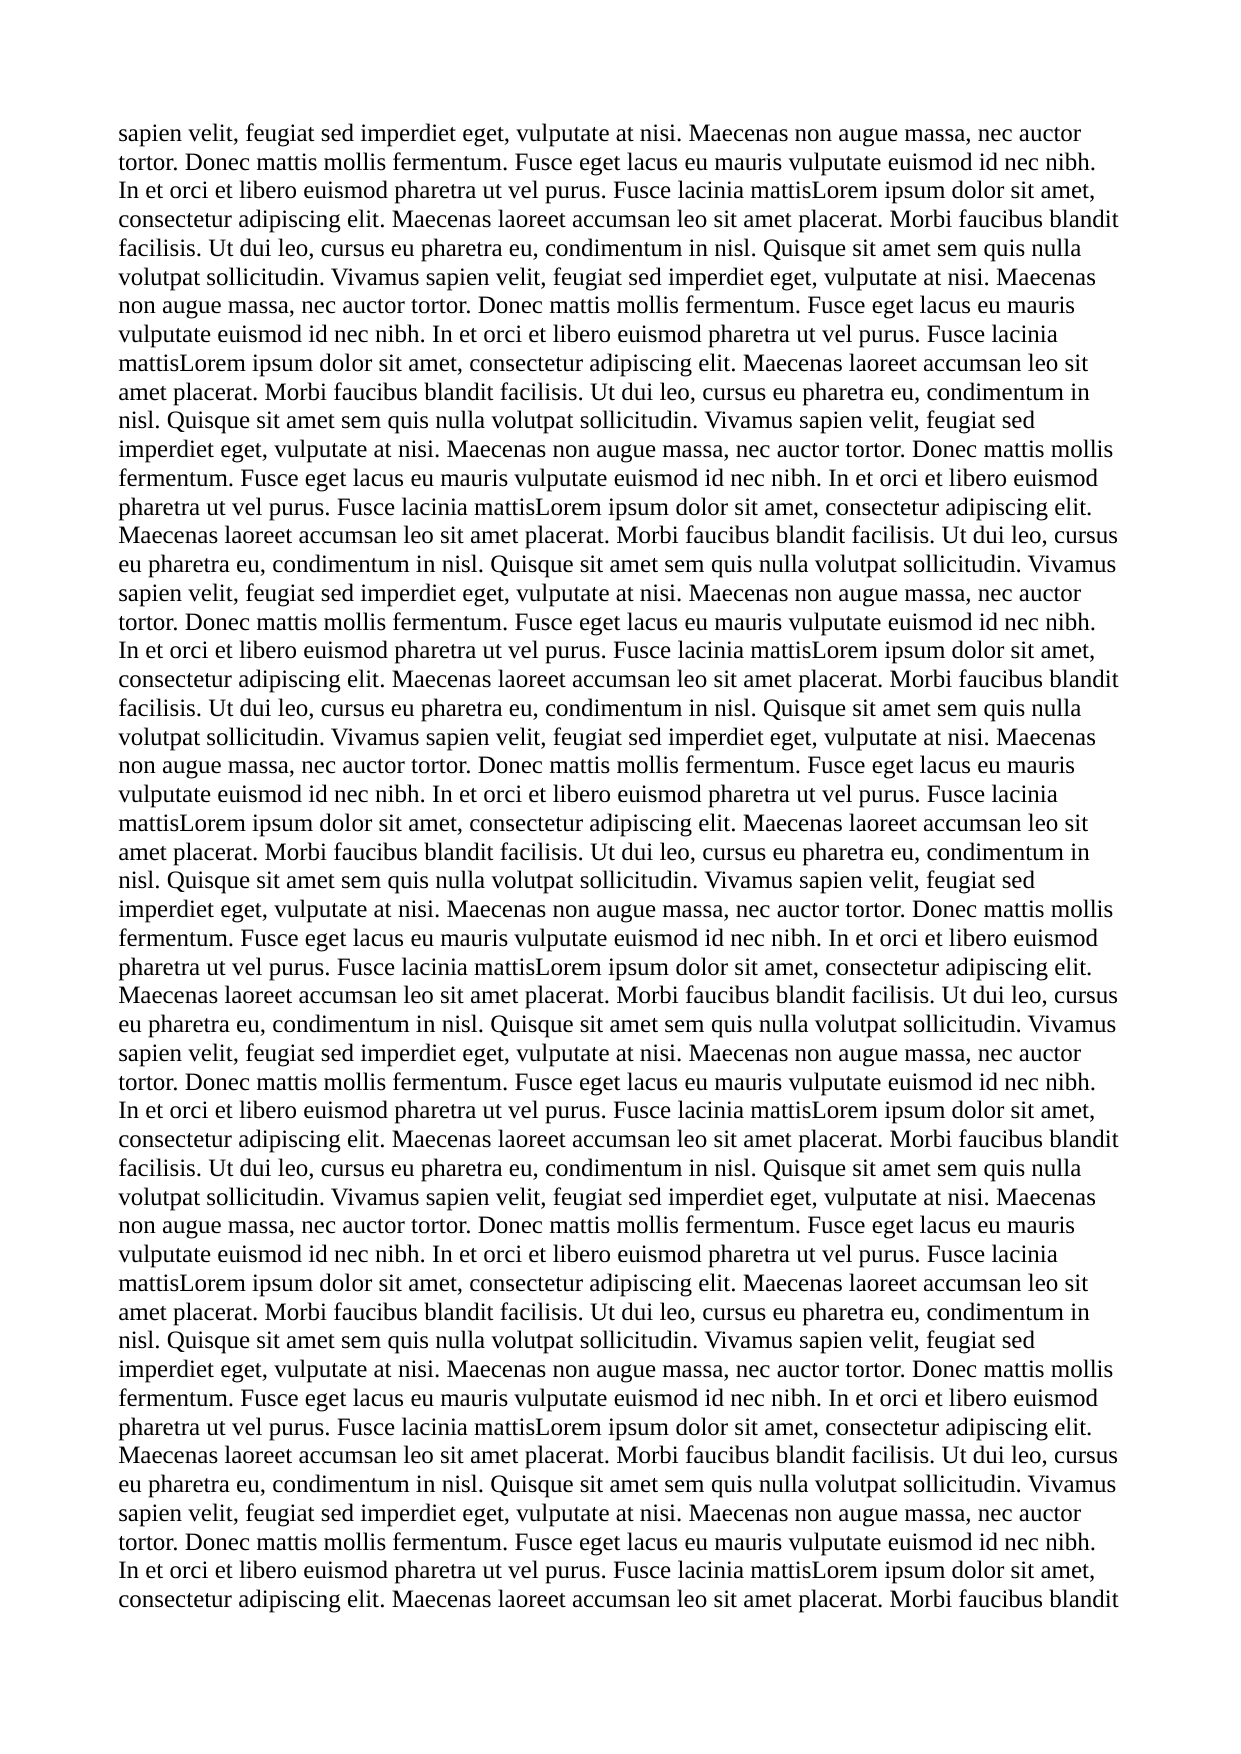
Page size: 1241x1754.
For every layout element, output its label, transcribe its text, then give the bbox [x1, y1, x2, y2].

text sapien velit, feugiat sed imperdiet eget, vulputate at nisi. Maecenas non augue massa, nec auctor tortor. Donec mattis mollis fermentum. Fusce eget lacus eu mauris vulputate euismod id nec nibh. In et orci et libero euismod pharetra ut vel purus. Fusce lacinia mattisLorem ipsum dolor sit amet, consectetur adipiscing elit. Maecenas laoreet accumsan leo sit amet placerat. Morbi faucibus blandit facilisis. Ut dui leo, cursus eu pharetra eu, condimentum in nisl. Quisque sit amet sem quis nulla volutpat sollicitudin. Vivamus sapien velit, feugiat sed imperdiet eget, vulputate at nisi. Maecenas non augue massa, nec auctor tortor. Donec mattis mollis fermentum. Fusce eget lacus eu mauris vulputate euismod id nec nibh. In et orci et libero euismod pharetra ut vel purus. Fusce lacinia mattisLorem ipsum dolor sit amet, consectetur adipiscing elit. Maecenas laoreet accumsan leo sit amet placerat. Morbi faucibus blandit facilisis. Ut dui leo, cursus eu pharetra eu, condimentum in nisl. Quisque sit amet sem quis nulla volutpat sollicitudin. Vivamus sapien velit, feugiat sed imperdiet eget, vulputate at nisi. Maecenas non augue massa, nec auctor tortor. Donec mattis mollis fermentum. Fusce eget lacus eu mauris vulputate euismod id nec nibh. In et orci et libero euismod pharetra ut vel purus. Fusce lacinia mattisLorem ipsum dolor sit amet, consectetur adipiscing elit. Maecenas laoreet accumsan leo sit amet placerat. Morbi faucibus blandit facilisis. Ut dui leo, cursus eu pharetra eu, condimentum in nisl. Quisque sit amet sem quis nulla volutpat sollicitudin. Vivamus sapien velit, feugiat sed imperdiet eget, vulputate at nisi. Maecenas non augue massa, nec auctor tortor. Donec mattis mollis fermentum. Fusce eget lacus eu mauris vulputate euismod id nec nibh. In et orci et libero euismod pharetra ut vel purus. Fusce lacinia mattisLorem ipsum dolor sit amet, consectetur adipiscing elit. Maecenas laoreet accumsan leo sit amet placerat. Morbi faucibus blandit facilisis. Ut dui leo, cursus eu pharetra eu, condimentum in nisl. Quisque sit amet sem quis nulla volutpat sollicitudin. Vivamus sapien velit, feugiat sed imperdiet eget, vulputate at nisi. Maecenas non augue massa, nec auctor tortor. Donec mattis mollis fermentum. Fusce eget lacus eu mauris vulputate euismod id nec nibh. In et orci et libero euismod pharetra ut vel purus. Fusce lacinia mattisLorem ipsum dolor sit amet, consectetur adipiscing elit. Maecenas laoreet accumsan leo sit amet placerat. Morbi faucibus blandit facilisis. Ut dui leo, cursus eu pharetra eu, condimentum in nisl. Quisque sit amet sem quis nulla volutpat sollicitudin. Vivamus sapien velit, feugiat sed imperdiet eget, vulputate at nisi. Maecenas non augue massa, nec auctor tortor. Donec mattis mollis fermentum. Fusce eget lacus eu mauris vulputate euismod id nec nibh. In et orci et libero euismod pharetra ut vel purus. Fusce lacinia mattisLorem ipsum dolor sit amet, consectetur adipiscing elit. Maecenas laoreet accumsan leo sit amet placerat. Morbi faucibus blandit facilisis. Ut dui leo, cursus eu pharetra eu, condimentum in nisl. Quisque sit amet sem quis nulla volutpat sollicitudin. Vivamus sapien velit, feugiat sed imperdiet eget, vulputate at nisi. Maecenas non augue massa, nec auctor tortor. Donec mattis mollis fermentum. Fusce eget lacus eu mauris vulputate euismod id nec nibh. In et orci et libero euismod pharetra ut vel purus. Fusce lacinia mattisLorem ipsum dolor sit amet, consectetur adipiscing elit. Maecenas laoreet accumsan leo sit amet placerat. Morbi faucibus blandit facilisis. Ut dui leo, cursus eu pharetra eu, condimentum in nisl. Quisque sit amet sem quis nulla volutpat sollicitudin. Vivamus sapien velit, feugiat sed imperdiet eget, vulputate at nisi. Maecenas non augue massa, nec auctor tortor. Donec mattis mollis fermentum. Fusce eget lacus eu mauris vulputate euismod id nec nibh. In et orci et libero euismod pharetra ut vel purus. Fusce lacinia mattisLorem ipsum dolor sit amet, consectetur adipiscing elit. Maecenas laoreet accumsan leo sit amet placerat. Morbi faucibus blandit facilisis. Ut dui leo, cursus eu pharetra eu, condimentum in nisl. Quisque sit amet sem quis nulla volutpat sollicitudin. Vivamus sapien velit, feugiat sed imperdiet eget, vulputate at nisi. Maecenas non augue massa, nec auctor tortor. Donec mattis mollis fermentum. Fusce eget lacus eu mauris vulputate euismod id nec nibh. In et orci et libero euismod pharetra ut vel purus. Fusce lacinia mattisLorem ipsum dolor sit amet, consectetur adipiscing elit. Maecenas laoreet accumsan leo sit amet placerat. Morbi faucibus blandit facilisis. Ut dui leo, cursus eu pharetra eu, condimentum in nisl. Quisque sit amet sem quis nulla volutpat sollicitudin. Vivamus sapien velit, feugiat sed imperdiet eget, vulputate at nisi. Maecenas non augue massa, nec auctor tortor. Donec mattis mollis fermentum. Fusce eget lacus eu mauris vulputate euismod id nec nibh. In et orci et libero euismod pharetra ut vel purus. Fusce lacinia mattisLorem ipsum dolor sit amet, consectetur adipiscing elit. Maecenas laoreet accumsan leo sit amet placerat. Morbi faucibus blandit [118, 118, 1122, 1613]
